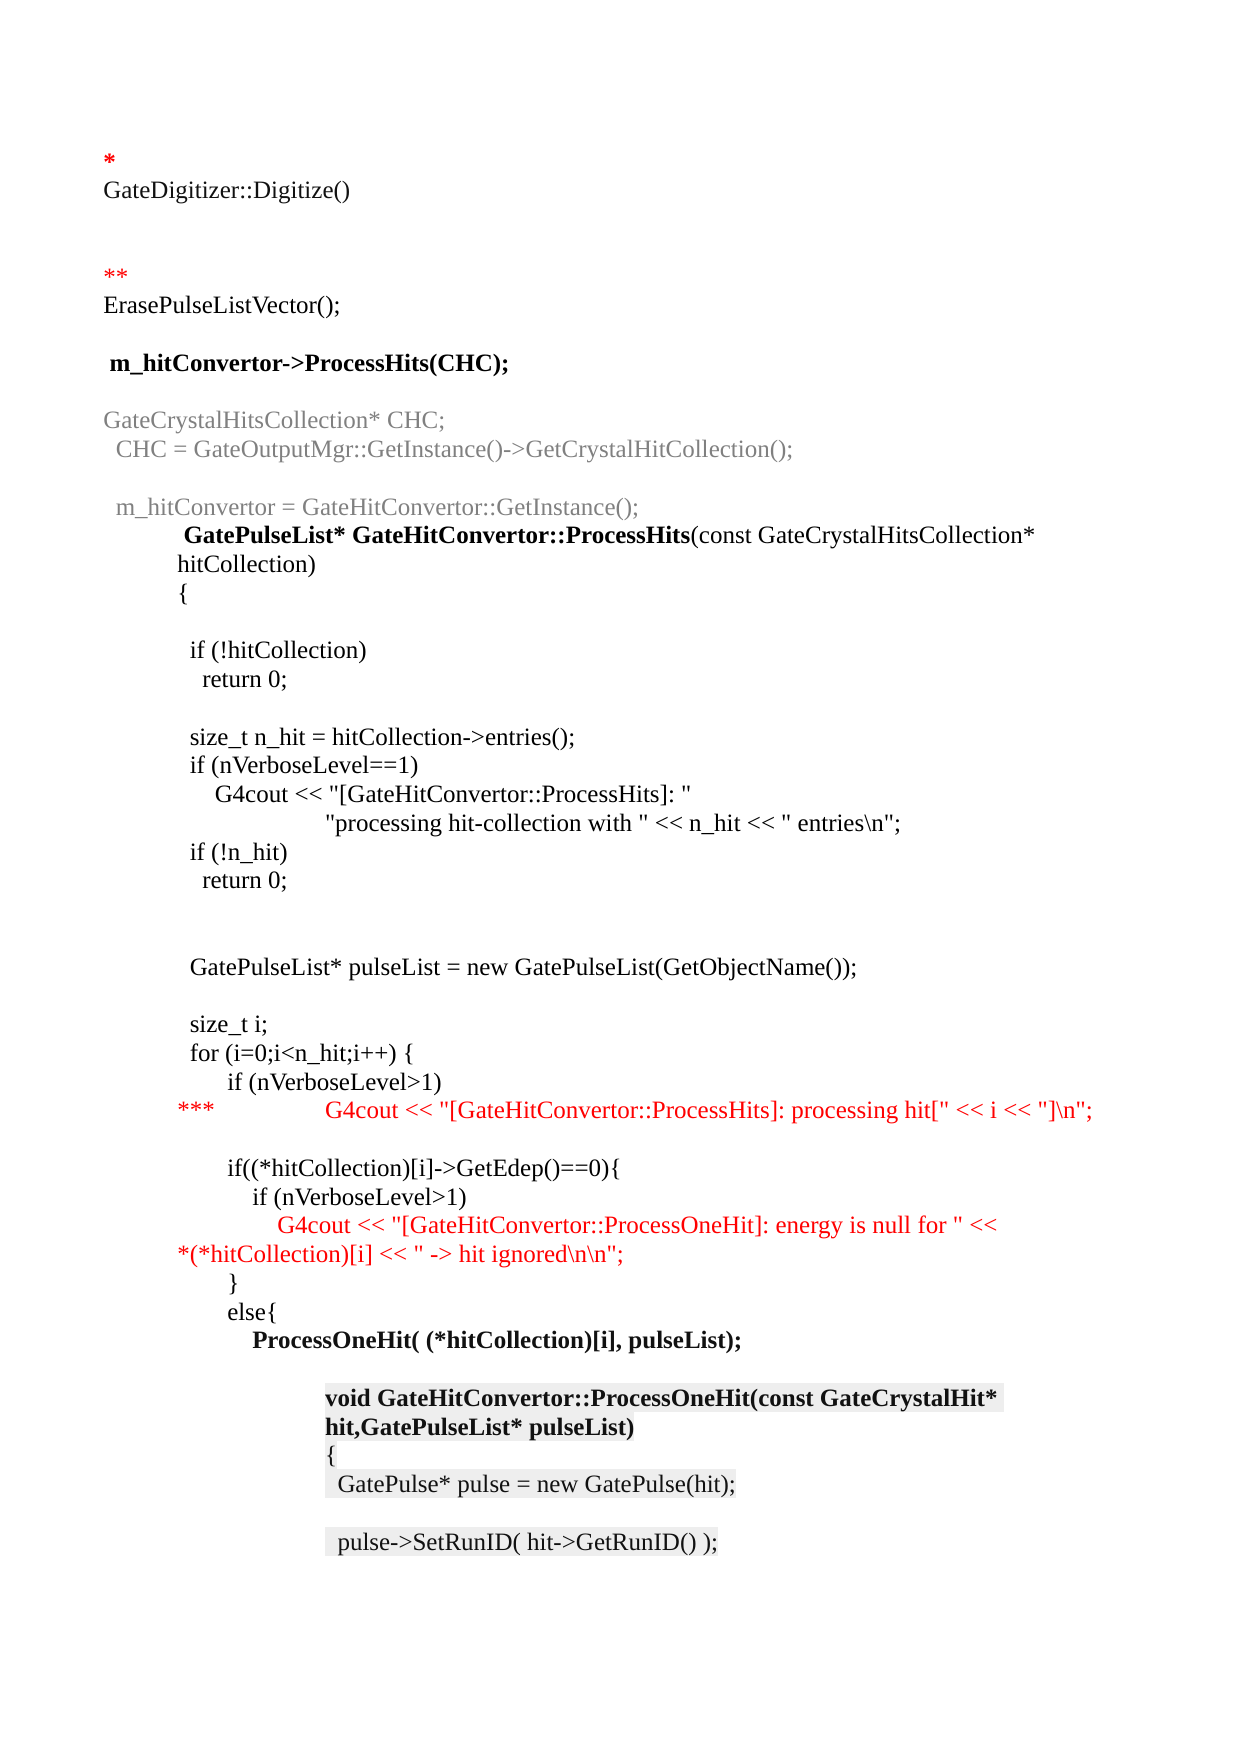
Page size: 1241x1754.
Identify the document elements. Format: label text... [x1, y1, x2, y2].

text return 0; [177, 664, 1123, 693]
text size_t i; [177, 1009, 1123, 1038]
text else{ [177, 1297, 1123, 1326]
text if (nVerboseLevel>1) [177, 1182, 1123, 1211]
text GatePulseList* pulseList = new GatePulseList(GetObjectName()); [177, 952, 1123, 981]
text if (nVerboseLevel==1) [177, 751, 1123, 779]
text ** [103, 262, 1123, 291]
text { [325, 1441, 1123, 1469]
text GateCrystalHitsCollection* CHC; [103, 406, 1123, 434]
text size_t n_hit = hitCollection->entries(); [177, 722, 1123, 751]
text pulse->SetRunID( hit->GetRunID() ); [325, 1527, 1123, 1556]
text } [177, 1268, 1123, 1297]
text GatePulseList* GateHitConvertor::ProcessHits(const GateCrystalHitsCollection* hitCollection) [177, 521, 1123, 578]
text if (!hitCollection) [177, 636, 1123, 664]
text if((*hitCollection)[i]->GetEdep()==0){ [177, 1153, 1123, 1182]
text m_hitConvertor->ProcessHits(CHC); [103, 348, 1123, 377]
text ProcessOneHit( (*hitCollection)[i], pulseList); [177, 1326, 1123, 1354]
text "processing hit-collection with " << n_hit << " entries\n"; [177, 808, 1123, 837]
text void GateHitConvertor::ProcessOneHit(const GateCrystalHit* hit,GatePulseList* pulseList) [325, 1383, 1123, 1441]
text *** G4cout << "[GateHitConvertor::ProcessHits]: processing hit[" << i << "]\n"; [177, 1096, 1123, 1124]
text CHC = GateOutputMgr::GetInstance()->GetCrystalHitCollection(); [103, 434, 1123, 463]
text * [103, 147, 1123, 176]
text G4cout << "[GateHitConvertor::ProcessOneHit]: energy is null for " << *(*hitCollection)[i] << " -> hit ignored\n\n"; [177, 1211, 1123, 1268]
text G4cout << "[GateHitConvertor::ProcessHits]: " [177, 779, 1123, 808]
text GatePulse* pulse = new GatePulse(hit); [325, 1469, 1123, 1498]
text return 0; [177, 866, 1123, 894]
text for (i=0;i<n_hit;i++) { [177, 1038, 1123, 1067]
text ErasePulseListVector(); [103, 291, 1123, 319]
text if (!n_hit) [177, 837, 1123, 866]
text GateDigitizer::Digitize() [103, 176, 1123, 204]
text m_hitConvertor = GateHitConvertor::GetInstance(); [103, 492, 1123, 521]
text { [177, 578, 1123, 607]
text if (nVerboseLevel>1) [177, 1067, 1123, 1096]
